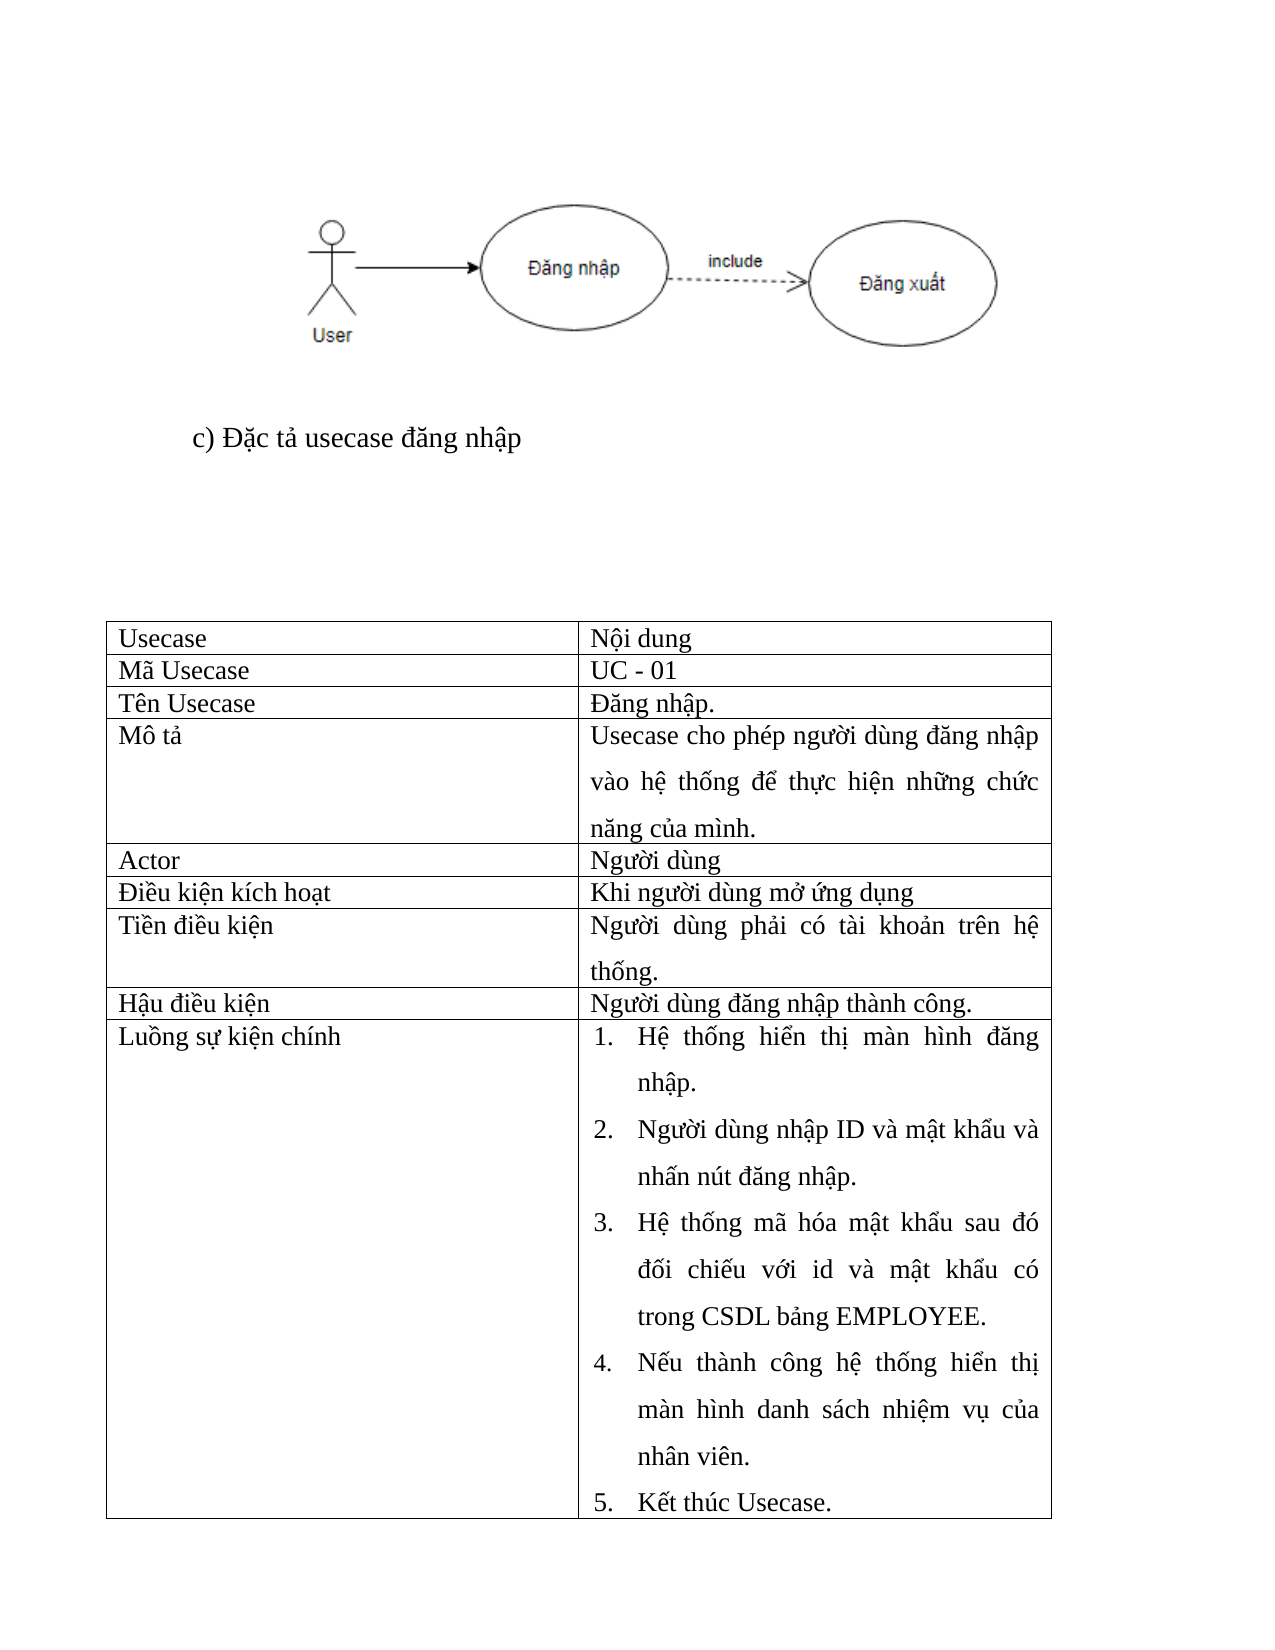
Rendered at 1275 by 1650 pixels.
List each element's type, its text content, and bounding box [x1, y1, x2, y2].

table_cell Usecase cho phép người dùng đăng nhập vào hệ thống để thực hiện những chức năng của mình. [579, 719, 1051, 843]
table_cell Luồng sự kiện chính [107, 1020, 578, 1518]
table_cell Khi người dùng mở ứng dụng [579, 877, 1051, 908]
table_header Usecase [107, 622, 578, 653]
table_cell Hệ thống hiển thị màn hình đăng nhập. Người dùng nhập ID và mật khẩu và nhấn nút đăng nhập. Hệ thống mã hóa mật khẩu sau đó đối chiếu với id và mật khẩu có trong CSDL bảng EMPLOYEE. Nếu thành công hệ thống hiển thị màn hình danh sách nhiệm vụ của nhân viên. Kết thúc Usecase. [579, 1020, 1051, 1518]
table_cell Mô tả [107, 719, 578, 843]
table_cell Người dùng [579, 844, 1051, 876]
table_cell UC - 01 [579, 655, 1051, 686]
table_cell Điều kiện kích hoạt [107, 877, 578, 908]
table_cell Tiền điều kiện [107, 909, 578, 987]
text c) Đặc tả usecase đăng nhập [118, 420, 1157, 453]
table_cell Mã Usecase [107, 655, 578, 686]
table_cell Người dùng phải có tài khoản trên hệ thống. [579, 909, 1051, 987]
table_header Nội dung [579, 622, 1051, 653]
table_cell Đăng nhập. [579, 687, 1051, 718]
table_cell Actor [107, 844, 578, 876]
picture [258, 144, 1042, 397]
table_cell Tên Usecase [107, 687, 578, 718]
table_cell Hậu điều kiện [107, 988, 578, 1019]
table_cell Người dùng đăng nhập thành công. [579, 988, 1051, 1019]
